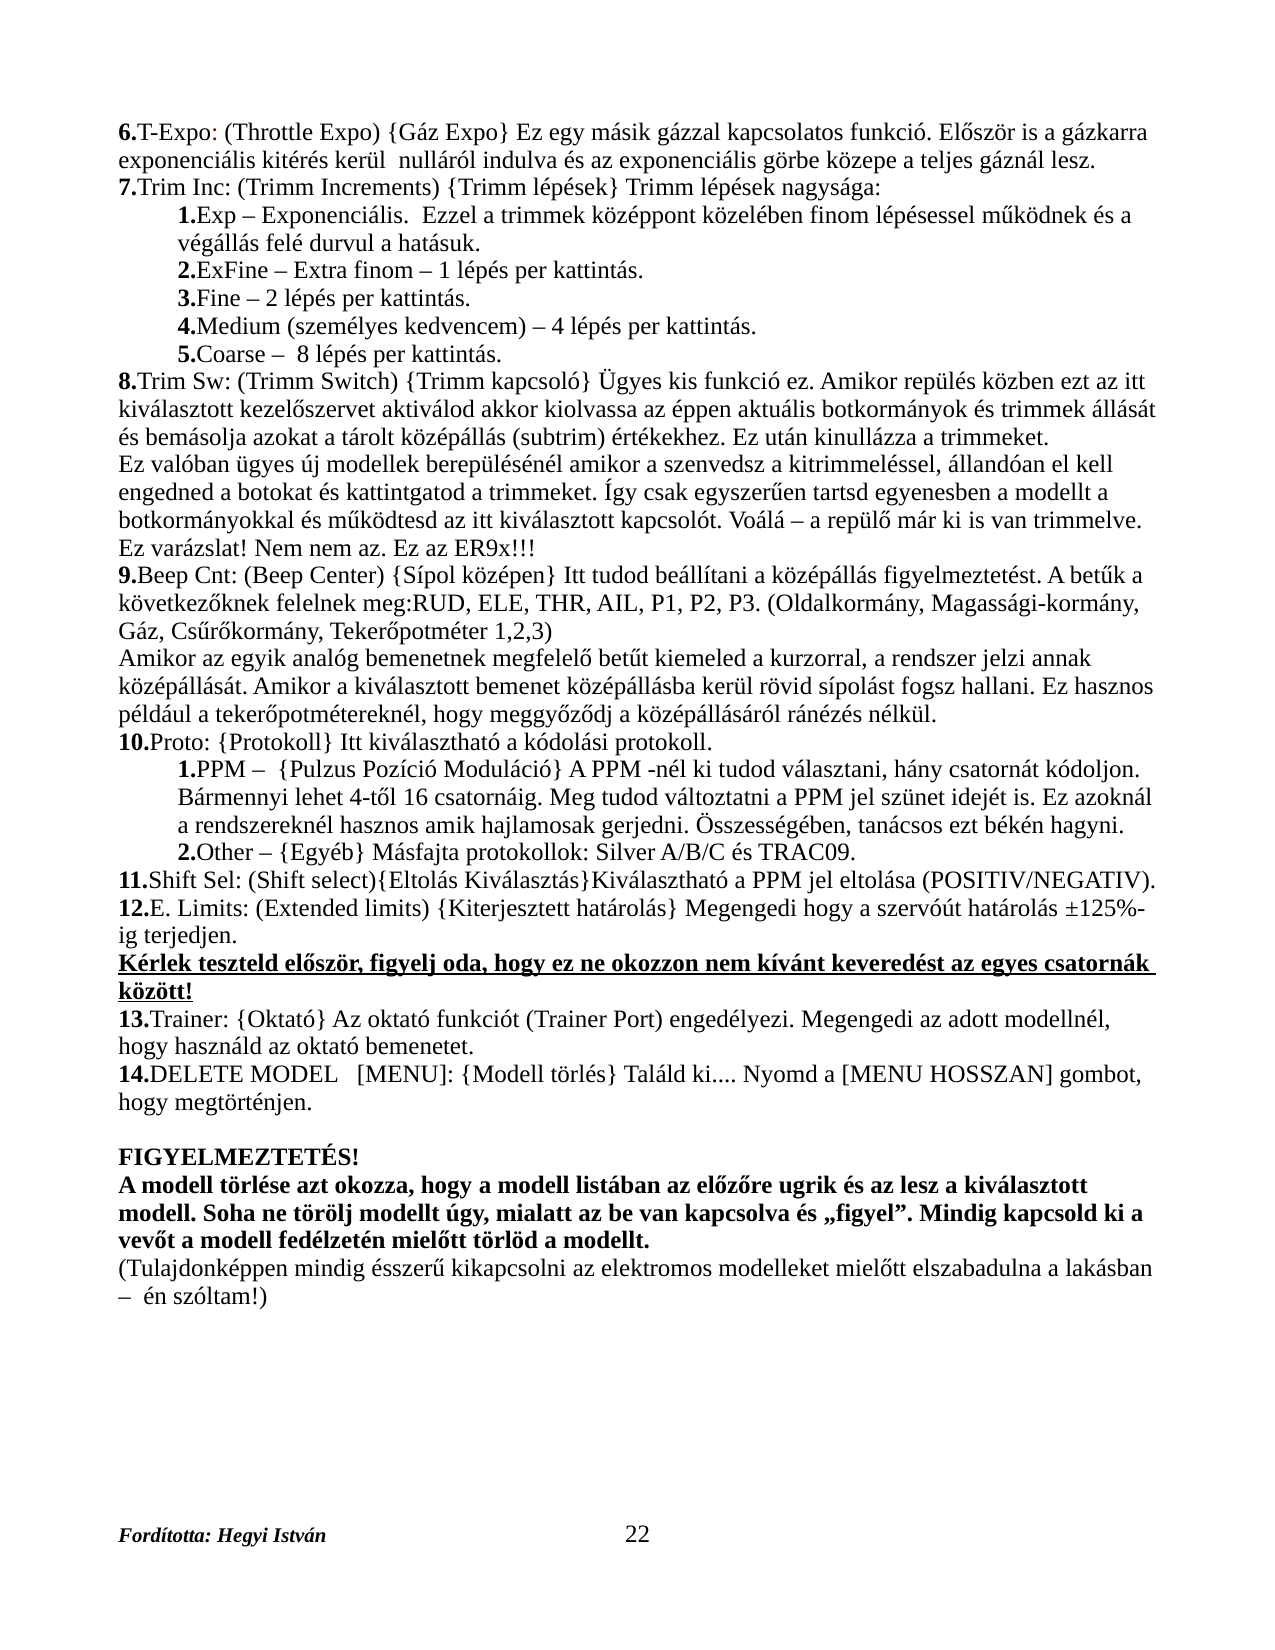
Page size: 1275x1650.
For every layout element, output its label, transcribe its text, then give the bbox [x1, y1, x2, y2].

text FIGYELMEZTETÉS! [118, 1143, 1157, 1171]
list Coarse – 8 lépés per kattintás. [118, 340, 1157, 367]
list Shift Sel: (Shift select){Eltolás Kiválasztás}Kiválasztható a PPM jel eltolása (POSITIV/NEGATIV). [118, 866, 1157, 894]
list Other – {Egyéb} Másfajta protokollok: Silver A/B/C és TRAC09. [118, 838, 1157, 866]
list Kérlek teszteld először, figyelj oda, hogy ez ne okozzon nem kívánt keveredést az egyes csatornák között! [118, 949, 1157, 1005]
list Ez valóban ügyes új modellek berepülésénél amikor a szenvedsz a kitrimmeléssel, állandóan el kell engedned a botokat és kattintgatod a trimmeket. Így csak egyszerűen tartsd egyenesben a modellt a botkormányokkal és működtesd az itt kiválasztott kapcsolót. Voálá – a repülő már ki is van trimmelve. Ez varázslat! Nem nem az. Ez az ER9x!!! [118, 451, 1157, 561]
list PPM – {Pulzus Pozíció Moduláció} A PPM -nél ki tudod választani, hány csatornát kódoljon. Bármennyi lehet 4-től 16 csatornáig. Meg tudod változtatni a PPM jel szünet idejét is. Ez azoknál a rendszereknél hasznos amik hajlamosak gerjedni. Összességében, tanácsos ezt békén hagyni. [118, 755, 1157, 838]
list DELETE MODEL [MENU]: {Modell törlés} Találd ki.... Nyomd a [MENU HOSSZAN] gombot, hogy megtörténjen. [118, 1060, 1157, 1143]
text (Tulajdonképpen mindig ésszerű kikapcsolni az elektromos modelleket mielőtt elszabadulna a lakásban – én szóltam!) [118, 1254, 1157, 1309]
list Exp – Exponenciális. Ezzel a trimmek középpont közelében finom lépésessel működnek és a végállás felé durvul a hatásuk. [118, 201, 1157, 257]
list E. Limits: (Extended limits) {Kiterjesztett határolás} Megengedi hogy a szervóút határolás ±125%-ig terjedjen. [118, 894, 1157, 949]
list Trim Inc: (Trimm Increments) {Trimm lépések} Trimm lépések nagysága: [118, 173, 1157, 201]
list Proto: {Protokoll} Itt kiválasztható a kódolási protokoll. [118, 728, 1157, 755]
list Medium (személyes kedvencem) – 4 lépés per kattintás. [118, 312, 1157, 340]
list Beep Cnt: (Beep Center) {Sípol középen} Itt tudod beállítani a középállás figyelmeztetést. A betűk a következőknek felelnek meg:RUD, ELE, THR, AIL, P1, P2, P3. (Oldalkormány, Magassági-kormány, Gáz, Csűrőkormány, Tekerőpotméter 1,2,3) Amikor az egyik analóg bemenetnek megfelelő betűt kiemeled a kurzorral, a rendszer jelzi annak középállását. Amikor a kiválasztott bemenet középállásba kerül rövid sípolást fogsz hallani. Ez hasznos például a tekerőpotmétereknél, hogy meggyőződj a középállásáról ránézés nélkül. [118, 561, 1157, 728]
list Fine – 2 lépés per kattintás. [118, 284, 1157, 312]
list Trainer: {Oktató} Az oktató funkciót (Trainer Port) engedélyezi. Megengedi az adott modellnél, hogy használd az oktató bemenetet. [118, 1005, 1157, 1060]
list ExFine – Extra finom – 1 lépés per kattintás. [118, 257, 1157, 284]
text A modell törlése azt okozza, hogy a modell listában az előzőre ugrik és az lesz a kiválasztott modell. Soha ne törölj modellt úgy, mialatt az be van kapcsolva és „figyel”. Mindig kapcsold ki a vevőt a modell fedélzetén mielőtt törlöd a modellt. [118, 1171, 1157, 1254]
list T-Expo: (Throttle Expo) {Gáz Expo} Ez egy másik gázzal kapcsolatos funkció. Először is a gázkarra exponenciális kitérés kerül nulláról indulva és az exponenciális görbe közepe a teljes gáznál lesz. [118, 118, 1157, 173]
list Trim Sw: (Trimm Switch) {Trimm kapcsoló} Ügyes kis funkció ez. Amikor repülés közben ezt az itt kiválasztott kezelőszervet aktiválod akkor kiolvassa az éppen aktuális botkormányok és trimmek állását és bemásolja azokat a tárolt középállás (subtrim) értékekhez. Ez után kinullázza a trimmeket. [118, 367, 1157, 451]
